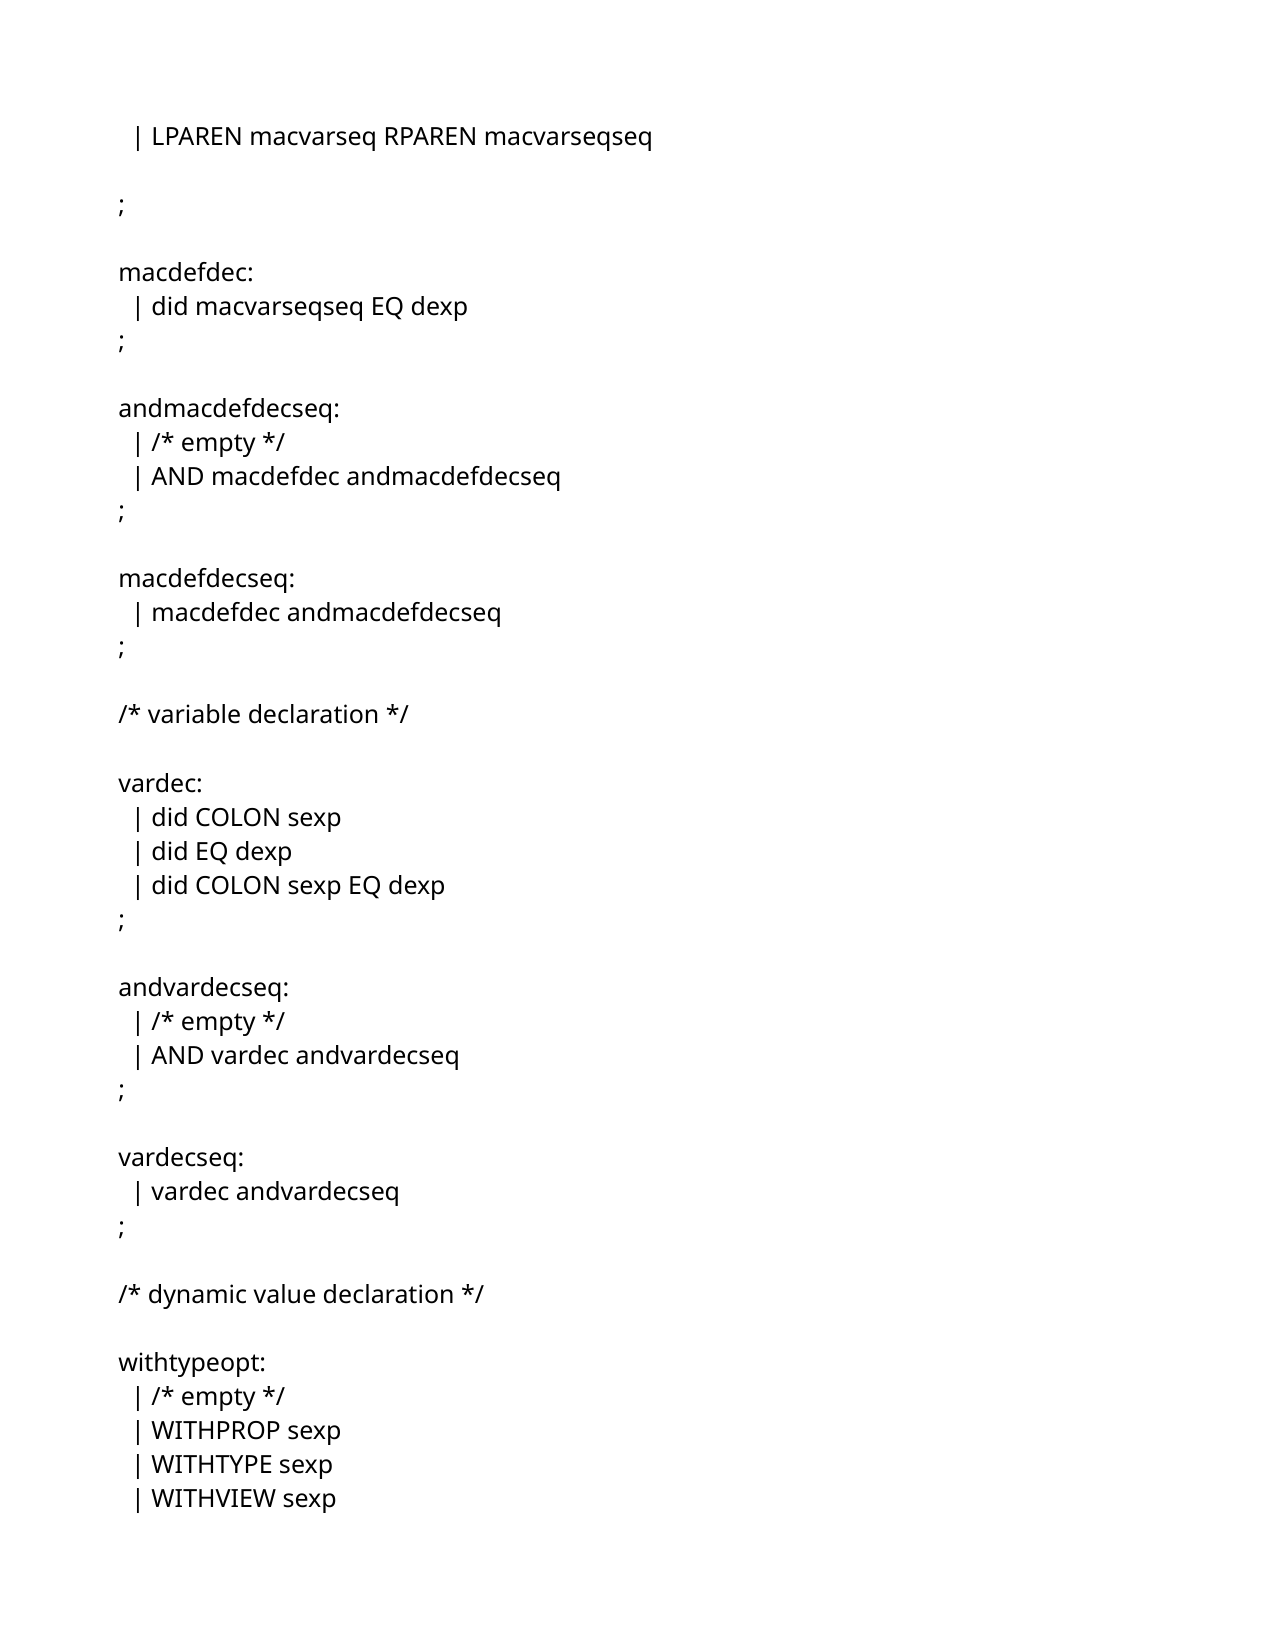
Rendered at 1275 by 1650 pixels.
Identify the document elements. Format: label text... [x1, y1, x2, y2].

text vardecseq: [118, 1140, 1157, 1174]
text ; [118, 902, 1157, 936]
text | WITHVIEW sexp [118, 1481, 1157, 1515]
text ; [118, 1208, 1157, 1242]
text | AND vardec andvardecseq [118, 1038, 1157, 1072]
text | macdefdec andmacdefdecseq [118, 595, 1157, 629]
text | did COLON sexp EQ dexp [118, 867, 1157, 902]
text andvardecseq: [118, 970, 1157, 1004]
text | LPAREN macvarseq RPAREN macvarseqseq [118, 118, 1157, 152]
text | /* empty */ [118, 1004, 1157, 1038]
text ; [118, 1072, 1157, 1106]
text | /* empty */ [118, 425, 1157, 459]
text | did EQ dexp [118, 833, 1157, 867]
text /* variable declaration */ [118, 697, 1157, 731]
text andmacdefdecseq: [118, 391, 1157, 425]
text ; [118, 186, 1157, 220]
text | WITHTYPE sexp [118, 1447, 1157, 1481]
text vardec: [118, 765, 1157, 799]
text ; [118, 322, 1157, 357]
text | did COLON sexp [118, 799, 1157, 833]
text /* dynamic value declaration */ [118, 1276, 1157, 1310]
text ; [118, 493, 1157, 527]
text withtypeopt: [118, 1344, 1157, 1378]
text macdefdecseq: [118, 561, 1157, 595]
text | WITHPROP sexp [118, 1412, 1157, 1447]
text | /* empty */ [118, 1378, 1157, 1412]
text | AND macdefdec andmacdefdecseq [118, 459, 1157, 493]
text | vardec andvardecseq [118, 1174, 1157, 1208]
text macdefdec: [118, 254, 1157, 288]
text ; [118, 629, 1157, 663]
text | did macvarseqseq EQ dexp [118, 288, 1157, 322]
